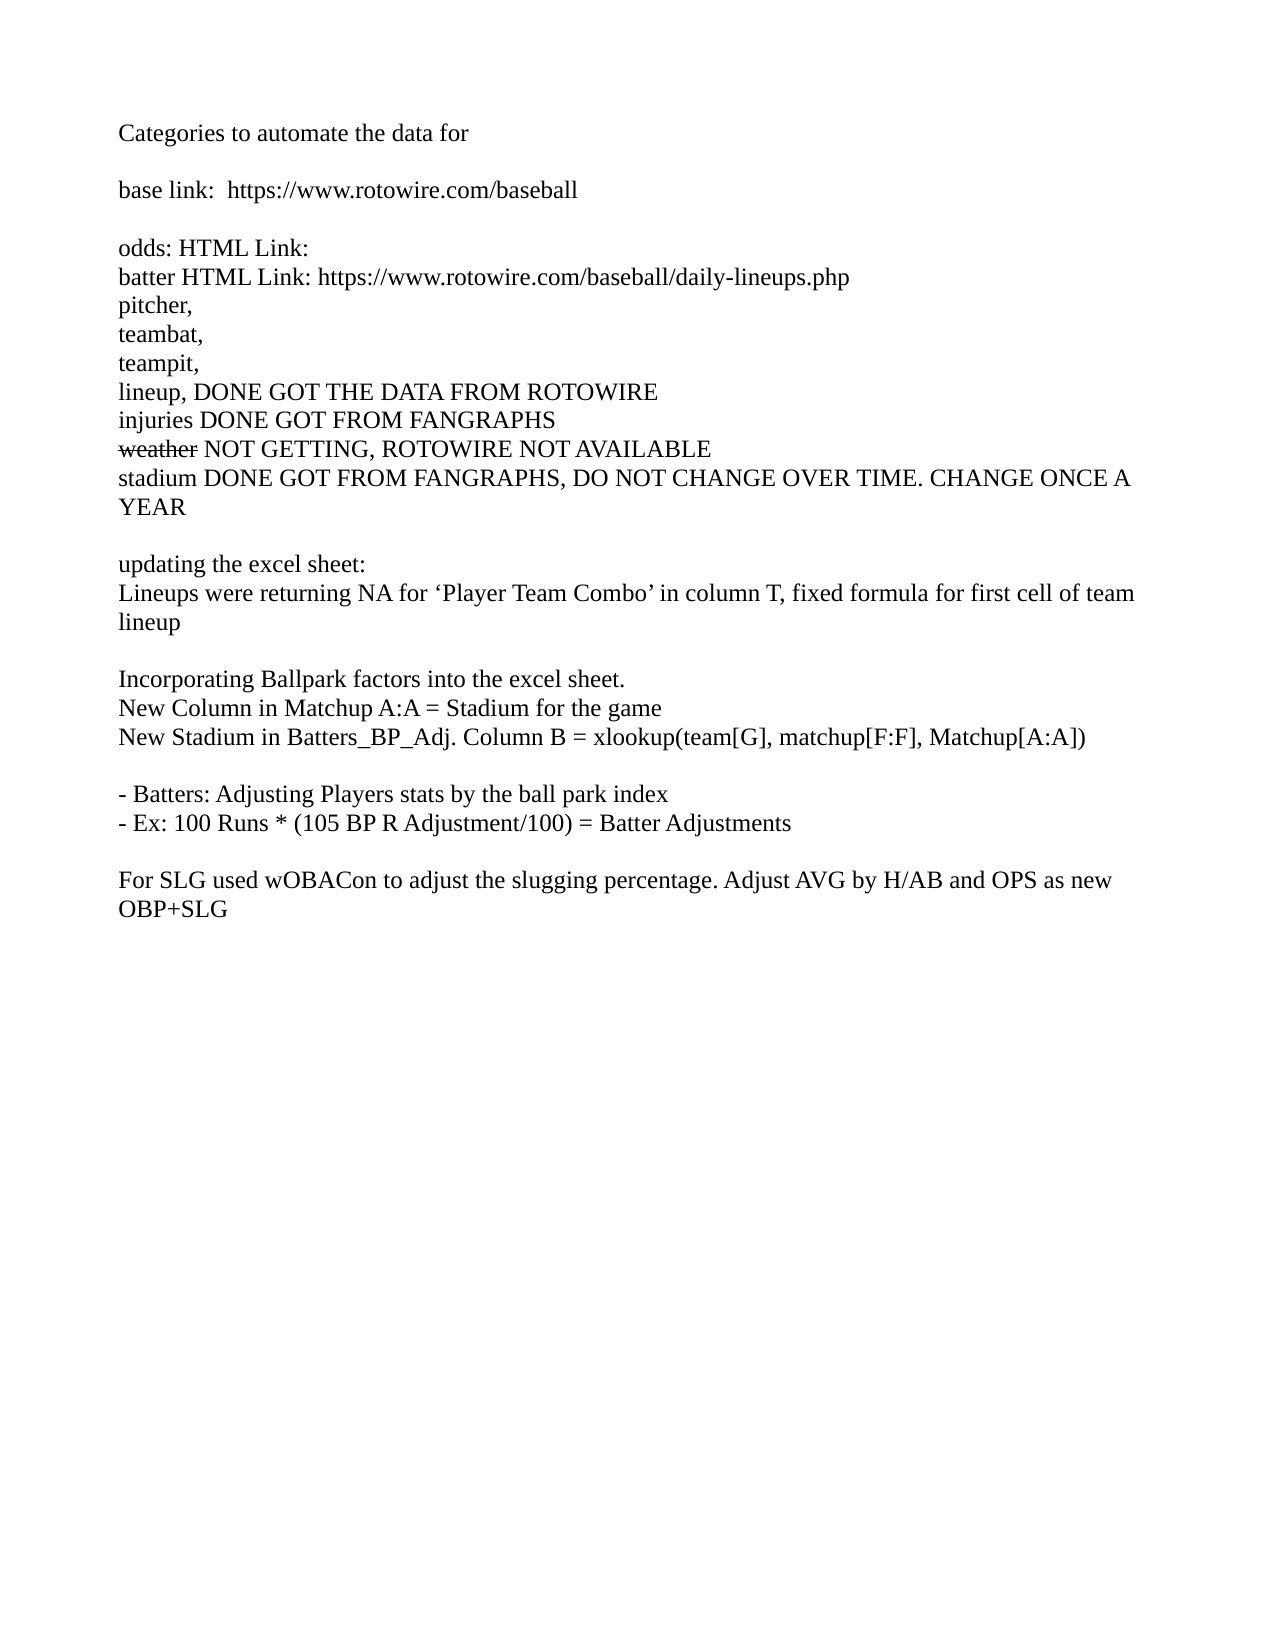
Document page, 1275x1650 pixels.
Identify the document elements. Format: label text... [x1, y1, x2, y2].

text pitcher, [118, 291, 1157, 319]
text - Ex: 100 Runs * (105 BP R Adjustment/100) = Batter Adjustments [118, 808, 1157, 837]
text stadium DONE GOT FROM FANGRAPHS, DO NOT CHANGE OVER TIME. CHANGE ONCE A YEAR [118, 463, 1157, 521]
text base link: https://www.rotowire.com/baseball [118, 176, 1157, 204]
text New Stadium in Batters_BP_Adj. Column B = xlookup(team[G], matchup[F:F], Matchup[A:A]) [118, 722, 1157, 751]
text odds: HTML Link: [118, 233, 1157, 262]
text New Column in Matchup A:A = Stadium for the game [118, 693, 1157, 722]
text teambat, [118, 319, 1157, 348]
text Incorporating Ballpark factors into the excel sheet. [118, 664, 1157, 693]
text - Batters: Adjusting Players stats by the ball park index [118, 779, 1157, 808]
text batter HTML Link: https://www.rotowire.com/baseball/daily-lineups.php [118, 262, 1157, 291]
text Lineups were returning NA for ‘Player Team Combo’ in column T, fixed formula for first cell of team lineup [118, 578, 1157, 636]
text teampit, [118, 348, 1157, 377]
text weather NOT GETTING, ROTOWIRE NOT AVAILABLE [118, 434, 1157, 463]
text For SLG used wOBACon to adjust the slugging percentage. Adjust AVG by H/AB and OPS as new OBP+SLG [118, 866, 1157, 923]
text injuries DONE GOT FROM FANGRAPHS [118, 406, 1157, 434]
text updating the excel sheet: [118, 549, 1157, 578]
text lineup, DONE GOT THE DATA FROM ROTOWIRE [118, 377, 1157, 406]
text Categories to automate the data for [118, 118, 1157, 147]
